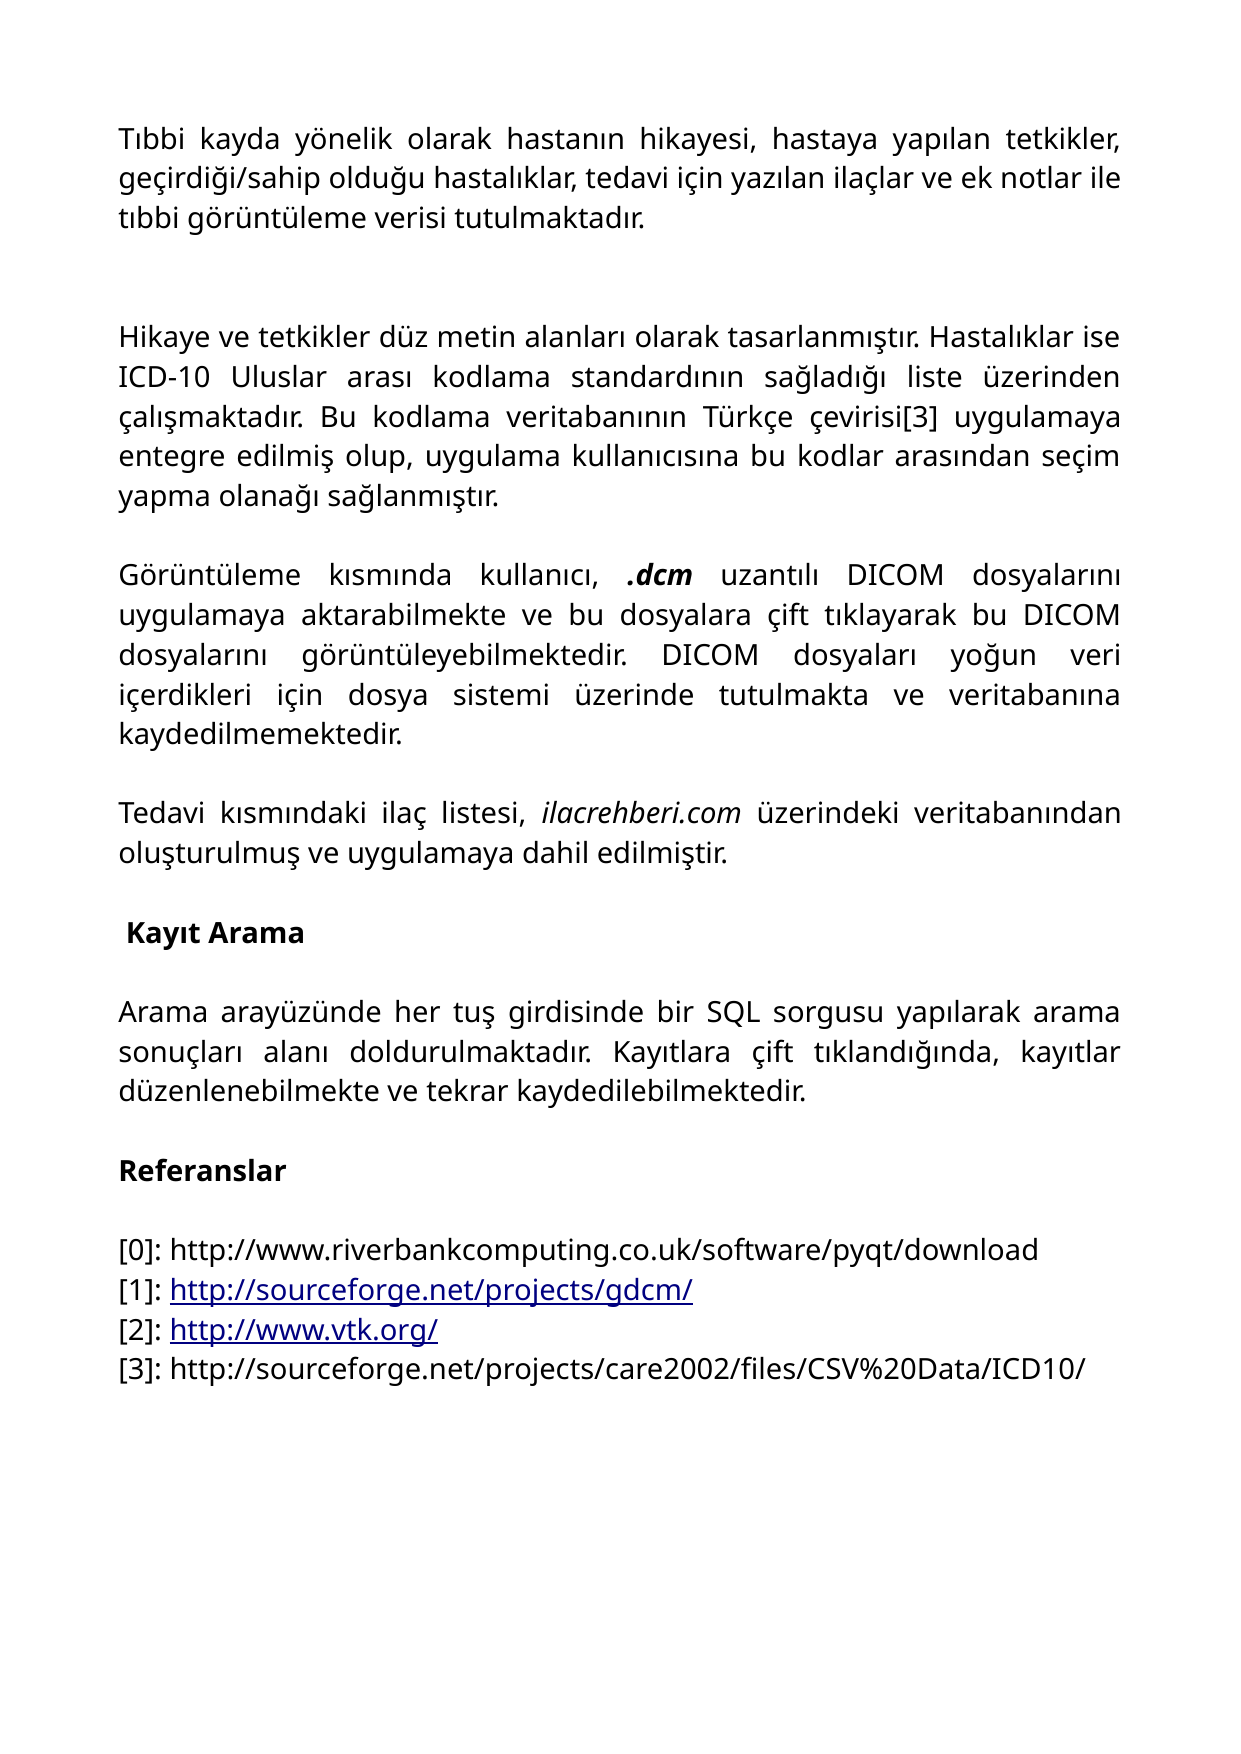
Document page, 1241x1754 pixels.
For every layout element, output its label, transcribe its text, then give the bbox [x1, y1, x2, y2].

text Arama arayüzünde her tuş girdisinde bir SQL sorgusu yapılarak arama sonuçları alanı doldurulmaktadır. Kayıtlara çift tıklandığında, kayıtlar düzenlenebilmekte ve tekrar kaydedilebilmektedir. [118, 991, 1122, 1110]
text Hikaye ve tetkikler düz metin alanları olarak tasarlanmıştır. Hastalıklar ise ICD-10 Uluslar arası kodlama standardının sağladığı liste üzerinden çalışmaktadır. Bu kodlama veritabanının Türkçe çevirisi[3] uygulamaya entegre edilmiş olup, uygulama kullanıcısına bu kodlar arasından seçim yapma olanağı sağlanmıştır. [118, 317, 1122, 515]
text Tıbbi kayda yönelik olarak hastanın hikayesi, hastaya yapılan tetkikler, geçirdiği/sahip olduğu hastalıklar, tedavi için yazılan ilaçlar ve ek notlar ile tıbbi görüntüleme verisi tutulmaktadır. [118, 118, 1122, 237]
text [3]: http://sourceforge.net/projects/care2002/files/CSV%20Data/ICD10/ [118, 1348, 1122, 1388]
text Tedavi kısmındaki ilaç listesi, ilacrehberi.com üzerindeki veritabanından oluşturulmuş ve uygulamaya dahil edilmiştir. [118, 793, 1122, 872]
text Kayıt Arama [118, 912, 1122, 952]
text Görüntüleme kısmında kullanıcı, .dcm uzantılı DICOM dosyalarını uygulamaya aktarabilmekte ve bu dosyalara çift tıklayarak bu DICOM dosyalarını görüntüleyebilmektedir. DICOM dosyaları yoğun veri içerdikleri için dosya sistemi üzerinde tutulmakta ve veritabanına kaydedilmemektedir. [118, 555, 1122, 753]
text [0]: http://www.riverbankcomputing.co.uk/software/pyqt/download [118, 1229, 1122, 1269]
text [1]: http://sourceforge.net/projects/gdcm/ [118, 1269, 1122, 1309]
text Referanslar [118, 1150, 1122, 1190]
text [2]: http://www.vtk.org/ [118, 1309, 1122, 1348]
